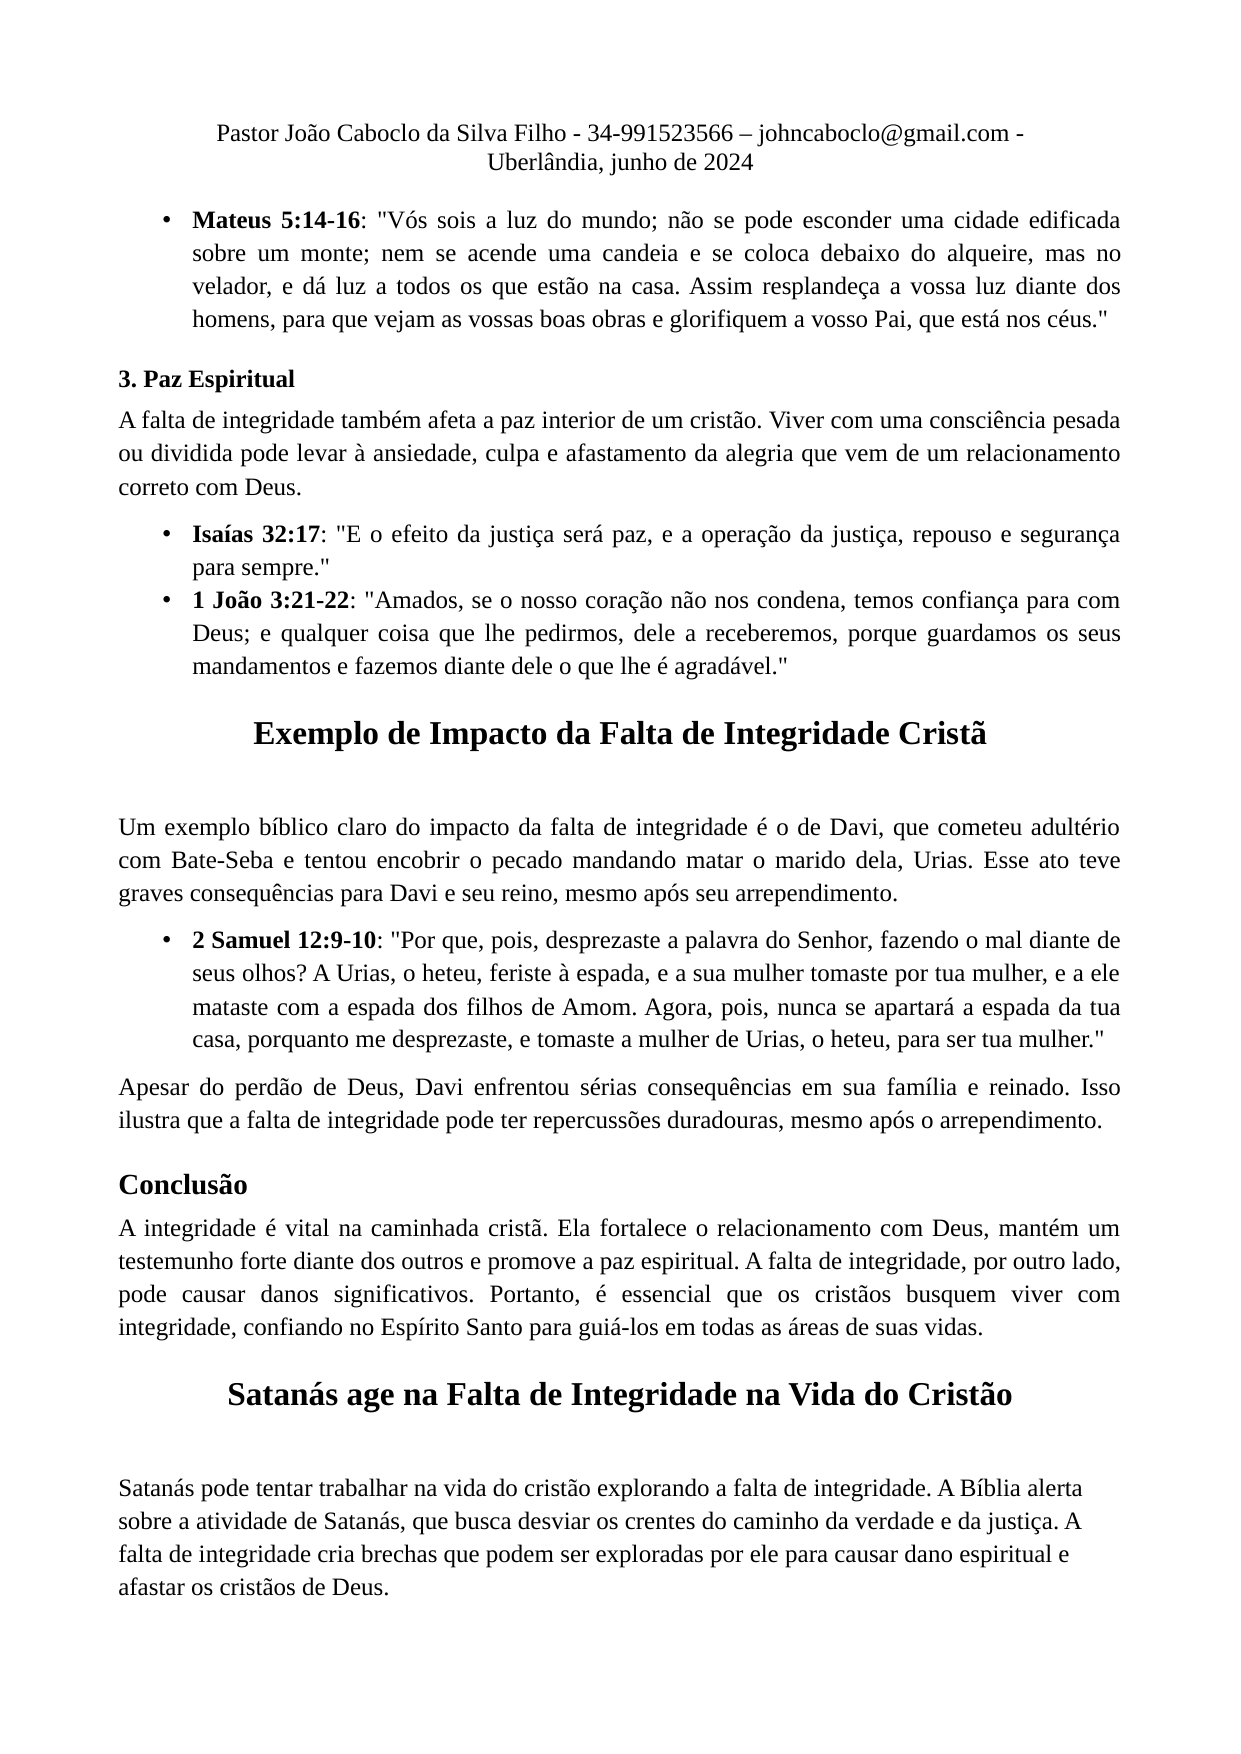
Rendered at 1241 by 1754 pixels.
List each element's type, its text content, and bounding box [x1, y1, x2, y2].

text Satanás pode tentar trabalhar na vida do cristão explorando a falta de integridade. A Bíblia alerta sobre a atividade de Satanás, que busca desviar os crentes do caminho da verdade e da justiça. A falta de integridade cria brechas que podem ser exploradas por ele para causar dano espiritual e afastar os cristãos de Deus. [118, 1473, 1122, 1601]
list Isaías 32:17: "E o efeito da justiça será paz, e a operação da justiça, repouso e segurança para sempre." [162, 519, 1122, 581]
subtitle Conclusão [118, 1167, 1122, 1201]
subtitle Exemplo de Impacto da Falta de Integridade Cristã [118, 713, 1122, 752]
list 2 Samuel 12:9-10: "Por que, pois, desprezaste a palavra do Senhor, fazendo o mal diante de seus olhos? A Urias, o heteu, feriste à espada, e a sua mulher tomaste por tua mulher, e a ele mataste com a espada dos filhos de Amom. Agora, pois, nunca se apartará a espada da tua casa, porquanto me desprezaste, e tomaste a mulher de Urias, o heteu, para ser tua mulher." [162, 926, 1122, 1053]
subtitle Satanás age na Falta de Integridade na Vida do Cristão [118, 1375, 1122, 1413]
text Apesar do perdão de Deus, Davi enfrentou sérias consequências em sua família e reinado. Isso ilustra que a falta de integridade pode ter repercussões duradouras, mesmo após o arrependimento. [118, 1072, 1122, 1134]
text Um exemplo bíblico claro do impacto da falta de integridade é o de Davi, que cometeu adultério com Bate-Seba e tentou encobrir o pecado mandando matar o marido dela, Urias. Esse ato teve graves consequências para Davi e seu reino, mesmo após seu arrependimento. [118, 812, 1122, 907]
subtitle 3. Paz Espiritual [118, 364, 1122, 393]
list 1 João 3:21-22: "Amados, se o nosso coração não nos condena, temos confiança para com Deus; e qualquer coisa que lhe pedirmos, dele a receberemos, porque guardamos os seus mandamentos e fazemos diante dele o que lhe é agradável." [162, 585, 1122, 680]
text A falta de integridade também afeta a paz interior de um cristão. Viver com uma consciência pesada ou dividida pode levar à ansiedade, culpa e afastamento da alegria que vem de um relacionamento correto com Deus. [118, 406, 1122, 500]
list Mateus 5:14-16: "Vós sois a luz do mundo; não se pode esconder uma cidade edificada sobre um monte; nem se acende uma candeia e se coloca debaixo do alqueire, mas no velador, e dá luz a todos os que estão na casa. Assim resplandeça a vossa luz diante dos homens, para que vejam as vossas boas obras e glorifiquem a vosso Pai, que está nos céus." [162, 205, 1122, 333]
text A integridade é vital na caminhada cristã. Ela fortalece o relacionamento com Deus, mantém um testemunho forte diante dos outros e promove a paz espiritual. A falta de integridade, por outro lado, pode causar danos significativos. Portanto, é essencial que os cristãos busquem viver com integridade, confiando no Espírito Santo para guiá-los em todas as áreas de suas vidas. [118, 1213, 1122, 1341]
